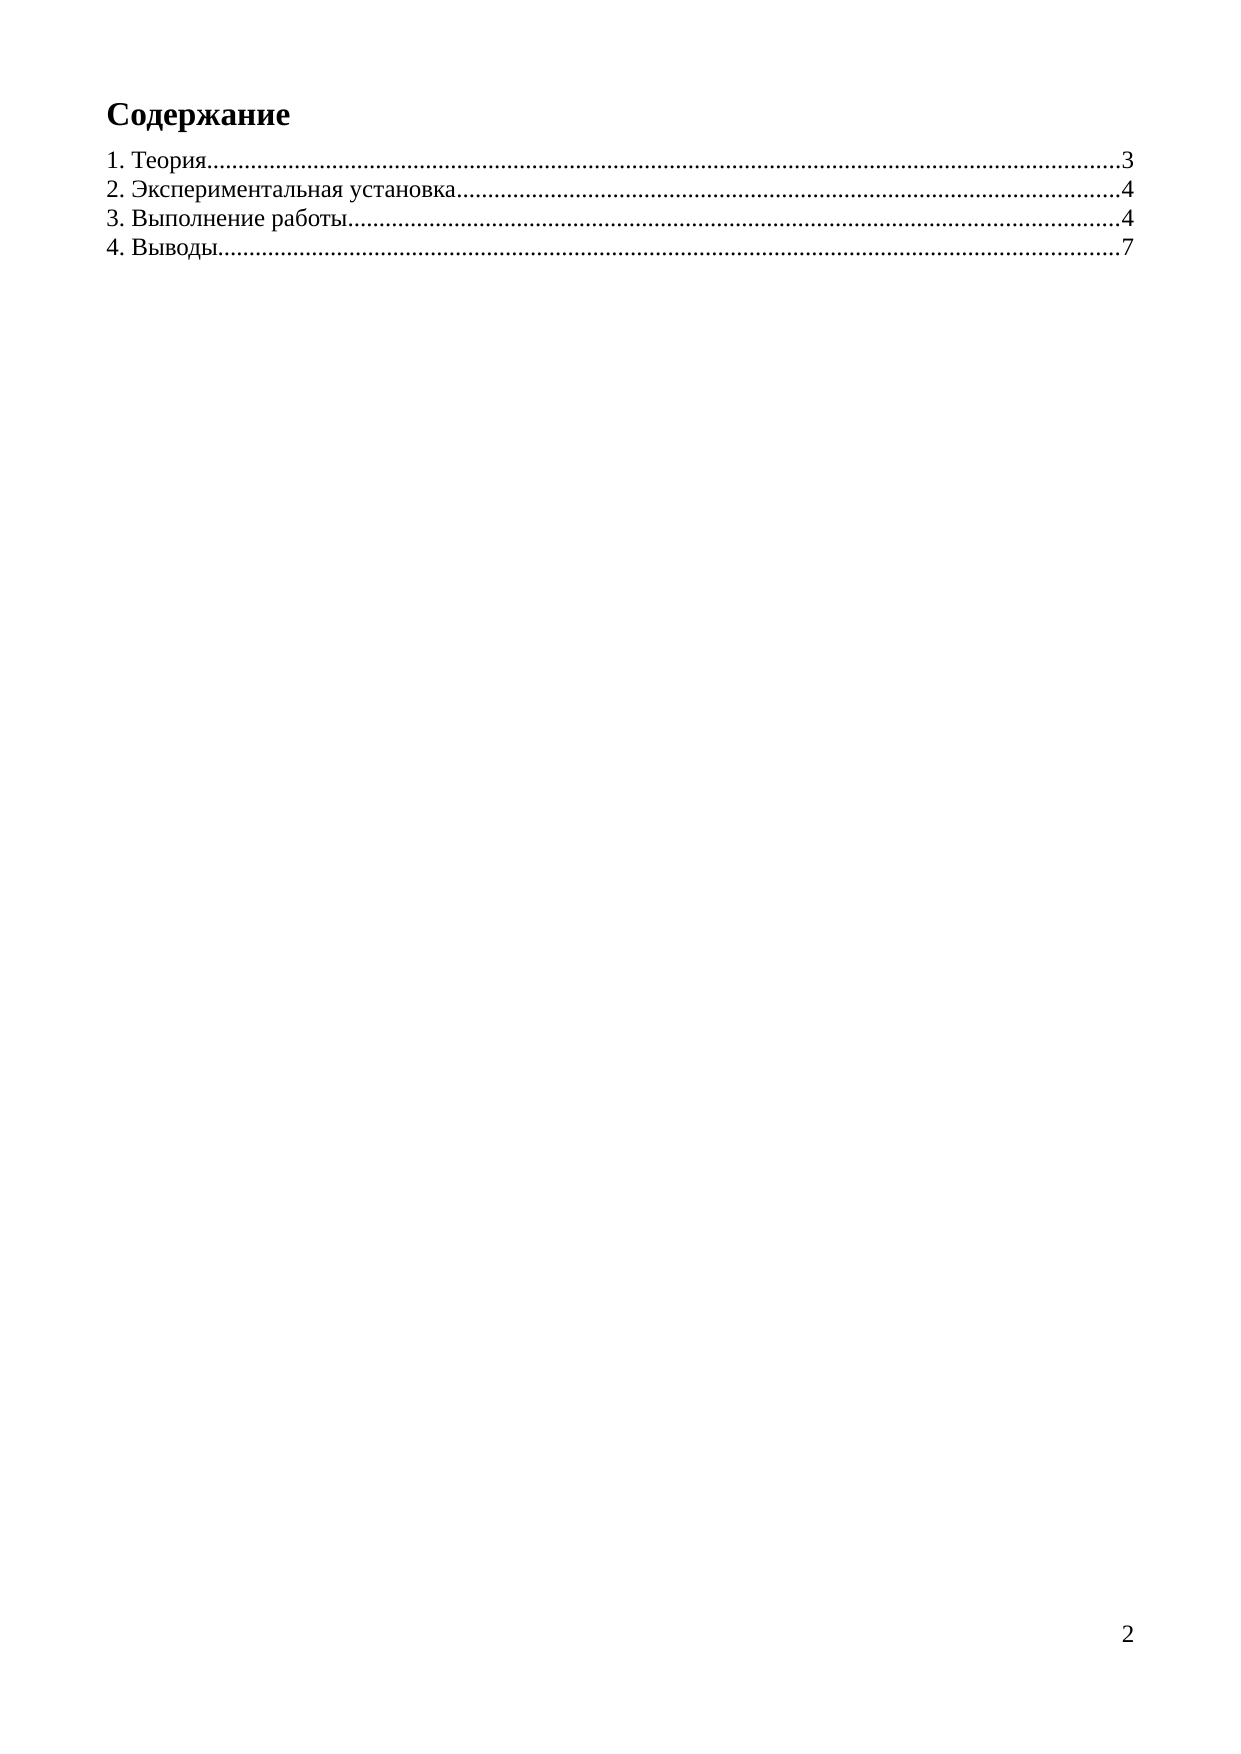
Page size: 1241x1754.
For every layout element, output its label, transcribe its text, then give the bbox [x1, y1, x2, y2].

text 4. Выводы 7 [106, 232, 1134, 260]
text 2. Экспериментальная установка 4 [106, 174, 1134, 203]
text 3. Выполнение работы 4 [106, 203, 1134, 232]
text 1. Теория 3 [106, 145, 1134, 174]
subtitle Содержание [106, 94, 1134, 133]
